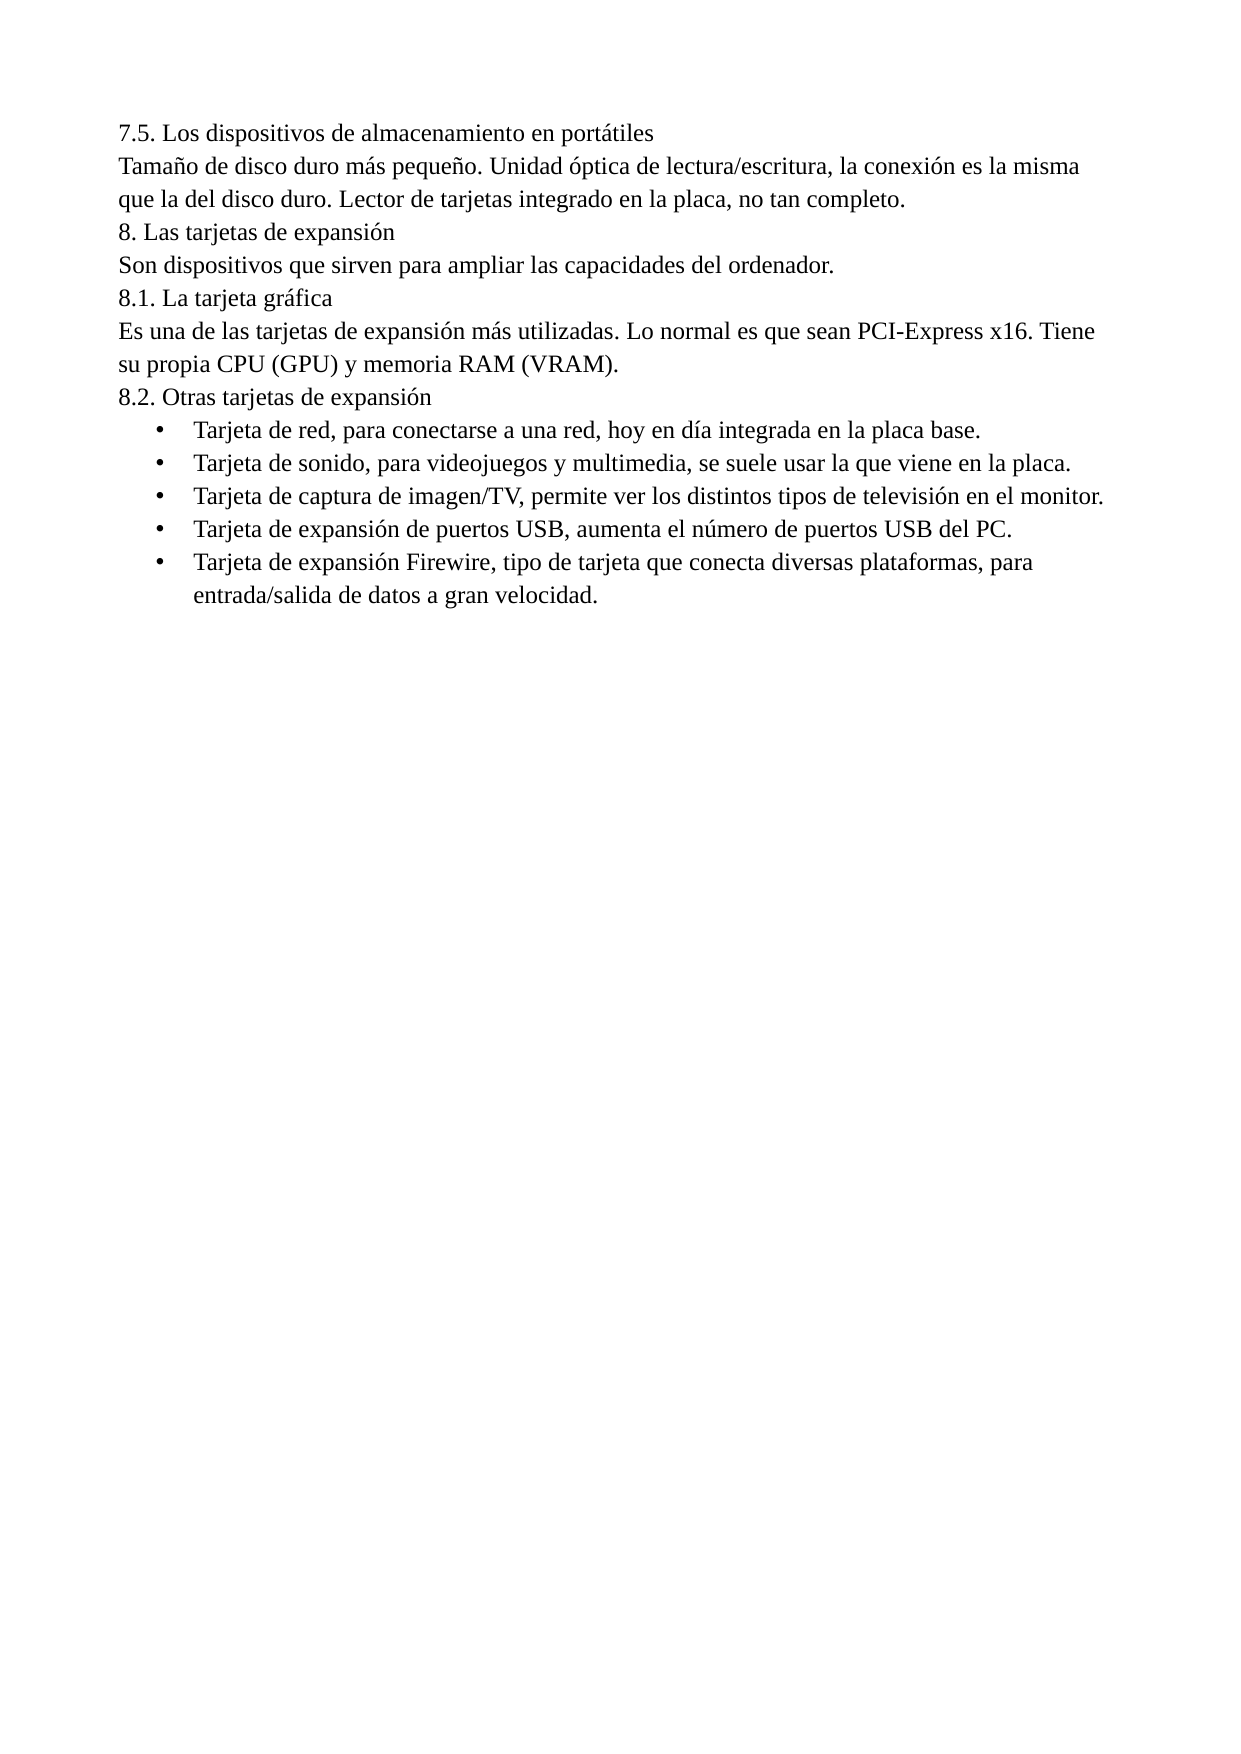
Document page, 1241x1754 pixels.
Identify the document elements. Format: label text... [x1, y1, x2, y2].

text 7.5. Los dispositivos de almacenamiento en portátiles [118, 118, 1122, 147]
text Son dispositivos que sirven para ampliar las capacidades del ordenador. [118, 250, 1122, 279]
text 8.2. Otras tarjetas de expansión [118, 382, 1122, 411]
list Tarjeta de expansión Firewire, tipo de tarjeta que conecta diversas plataformas, para entrada/salida de datos a gran velocidad. [156, 547, 1122, 609]
list Tarjeta de expansión de puertos USB, aumenta el número de puertos USB del PC. [156, 514, 1122, 543]
list Tarjeta de red, para conectarse a una red, hoy en día integrada en la placa base. [156, 415, 1122, 444]
text Es una de las tarjetas de expansión más utilizadas. Lo normal es que sean PCI-Express x16. Tiene su propia CPU (GPU) y memoria RAM (VRAM). [118, 316, 1122, 378]
text 8. Las tarjetas de expansión [118, 217, 1122, 246]
text 8.1. La tarjeta gráfica [118, 283, 1122, 312]
text Tamaño de disco duro más pequeño. Unidad óptica de lectura/escritura, la conexión es la misma que la del disco duro. Lector de tarjetas integrado en la placa, no tan completo. [118, 151, 1122, 213]
list Tarjeta de captura de imagen/TV, permite ver los distintos tipos de televisión en el monitor. [156, 481, 1122, 510]
list Tarjeta de sonido, para videojuegos y multimedia, se suele usar la que viene en la placa. [156, 448, 1122, 477]
